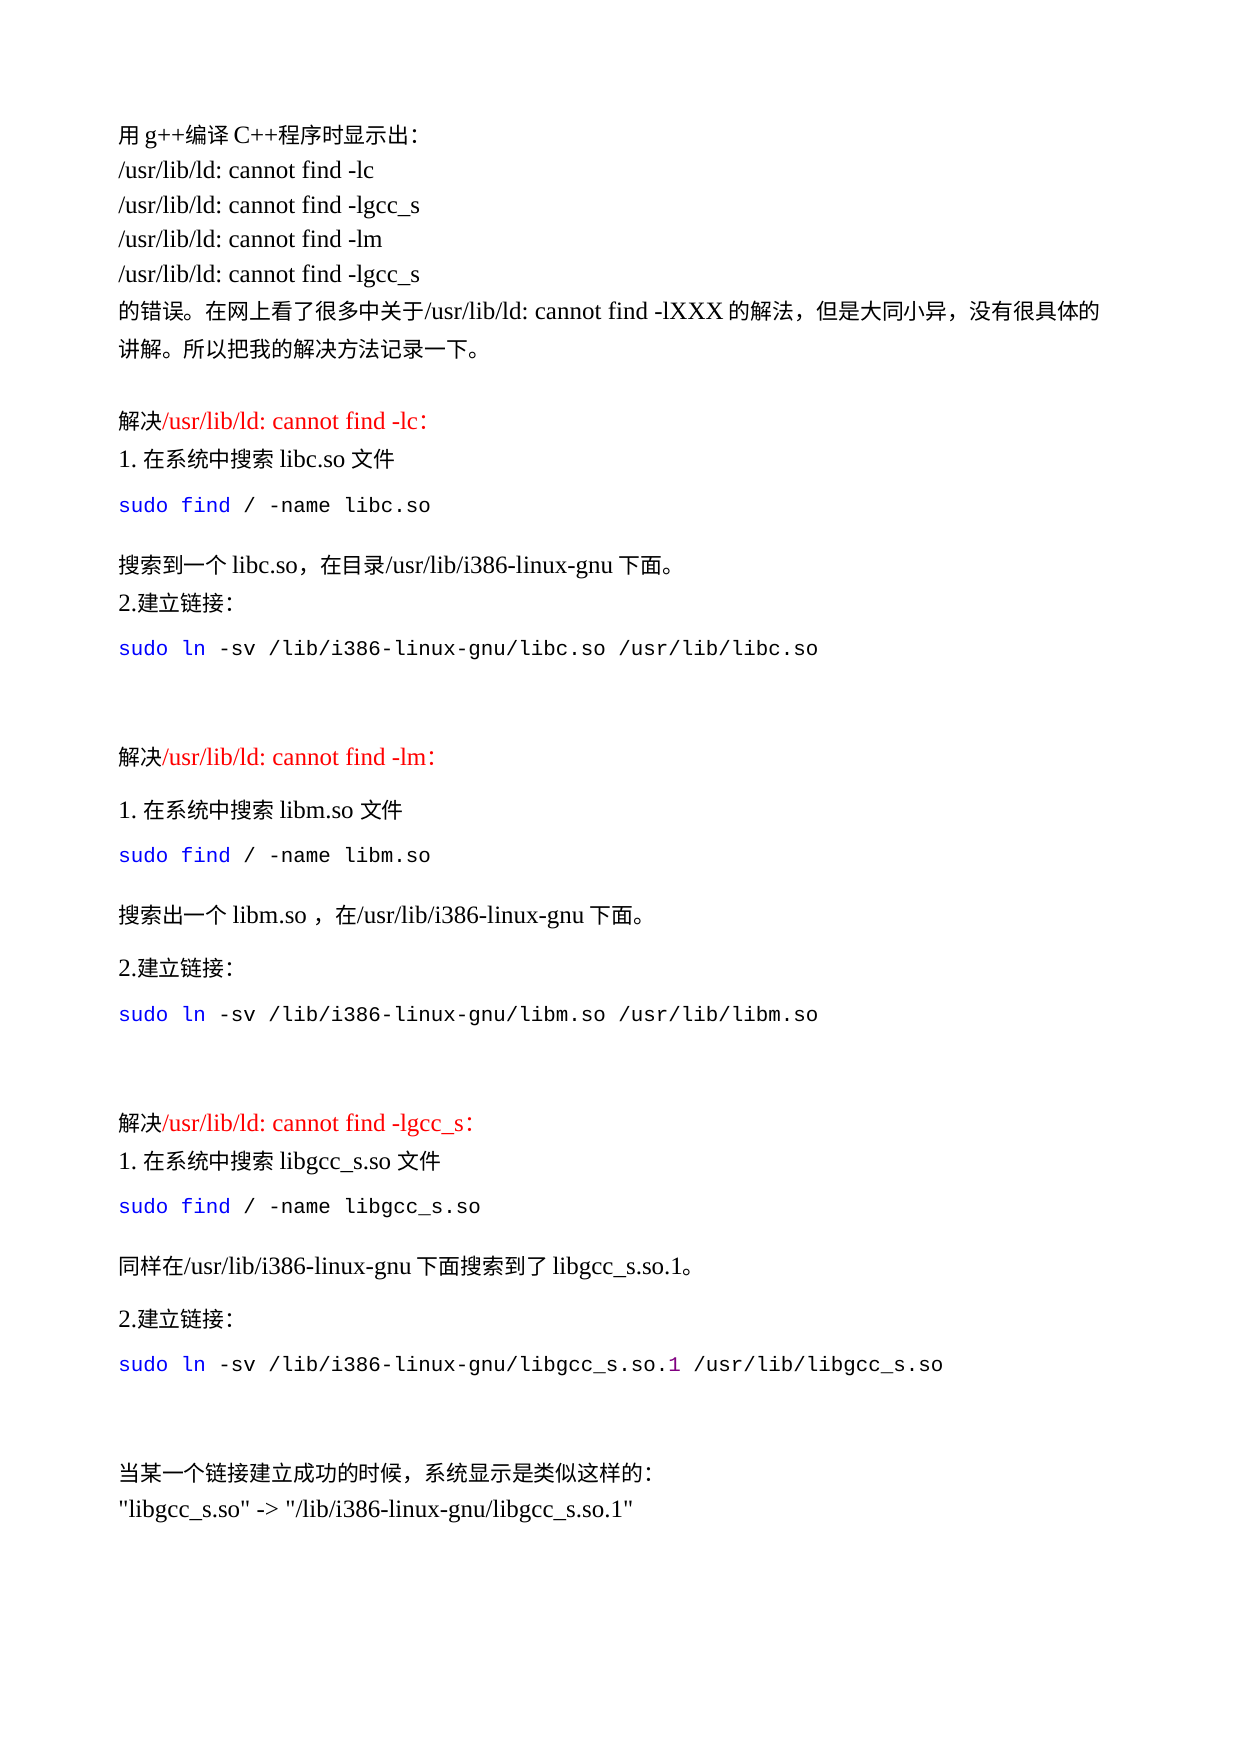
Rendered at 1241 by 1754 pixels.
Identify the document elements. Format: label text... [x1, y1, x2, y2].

text 当某一个链接建立成功的时候，系统显示是类似这样的： "libgcc_s.so" -> "/lib/i386-linux-gnu/libgcc_s.so.1" [118, 1456, 1122, 1523]
text 解决/usr/lib/ld: cannot find -lm： [118, 740, 1122, 772]
text sudo find / -name libc.so [118, 495, 1122, 518]
text sudo find / -name libgcc_s.so [118, 1196, 1122, 1220]
text 搜索出一个 libm.so ，在/usr/lib/i386-linux-gnu下面。 [118, 898, 1122, 930]
text 解决/usr/lib/ld: cannot find -lgcc_s： 1. 在系统中搜索 libgcc_s.so 文件 [118, 1106, 1122, 1175]
text 用g++编译C++程序时显示出： /usr/lib/ld: cannot find -lc /usr/lib/ld: cannot find -lgcc_s /usr/lib/ld: cannot find -lm /usr/lib/ld: cannot find -lgcc_s 的错误。在网上看了很多中关于/usr/lib/ld: cannot find -lXXX的解法，但是大同小异，没有很具体的讲解。所以把我的解决方法记录一下。 解决/usr/lib/ld: cannot find -lc： 1. 在系统中搜索 libc.so 文件 [118, 118, 1122, 474]
text 搜索到一个libc.so，在目录/usr/lib/i386-linux-gnu下面。 2.建立链接： [118, 548, 1122, 617]
text 2.建立链接： [118, 1302, 1122, 1333]
text 2.建立链接： [118, 951, 1122, 983]
text 1. 在系统中搜索 libm.so 文件 [118, 793, 1122, 824]
text 同样在/usr/lib/i386-linux-gnu下面搜索到了libgcc_s.so.1。 [118, 1249, 1122, 1281]
text sudo find / -name libm.so [118, 845, 1122, 869]
text sudo ln -sv /lib/i386-linux-gnu/libgcc_s.so.1 /usr/lib/libgcc_s.so [118, 1354, 1122, 1378]
text sudo ln -sv /lib/i386-linux-gnu/libc.so /usr/lib/libc.so [118, 638, 1122, 662]
text sudo ln -sv /lib/i386-linux-gnu/libm.so /usr/lib/libm.so [118, 1003, 1122, 1027]
